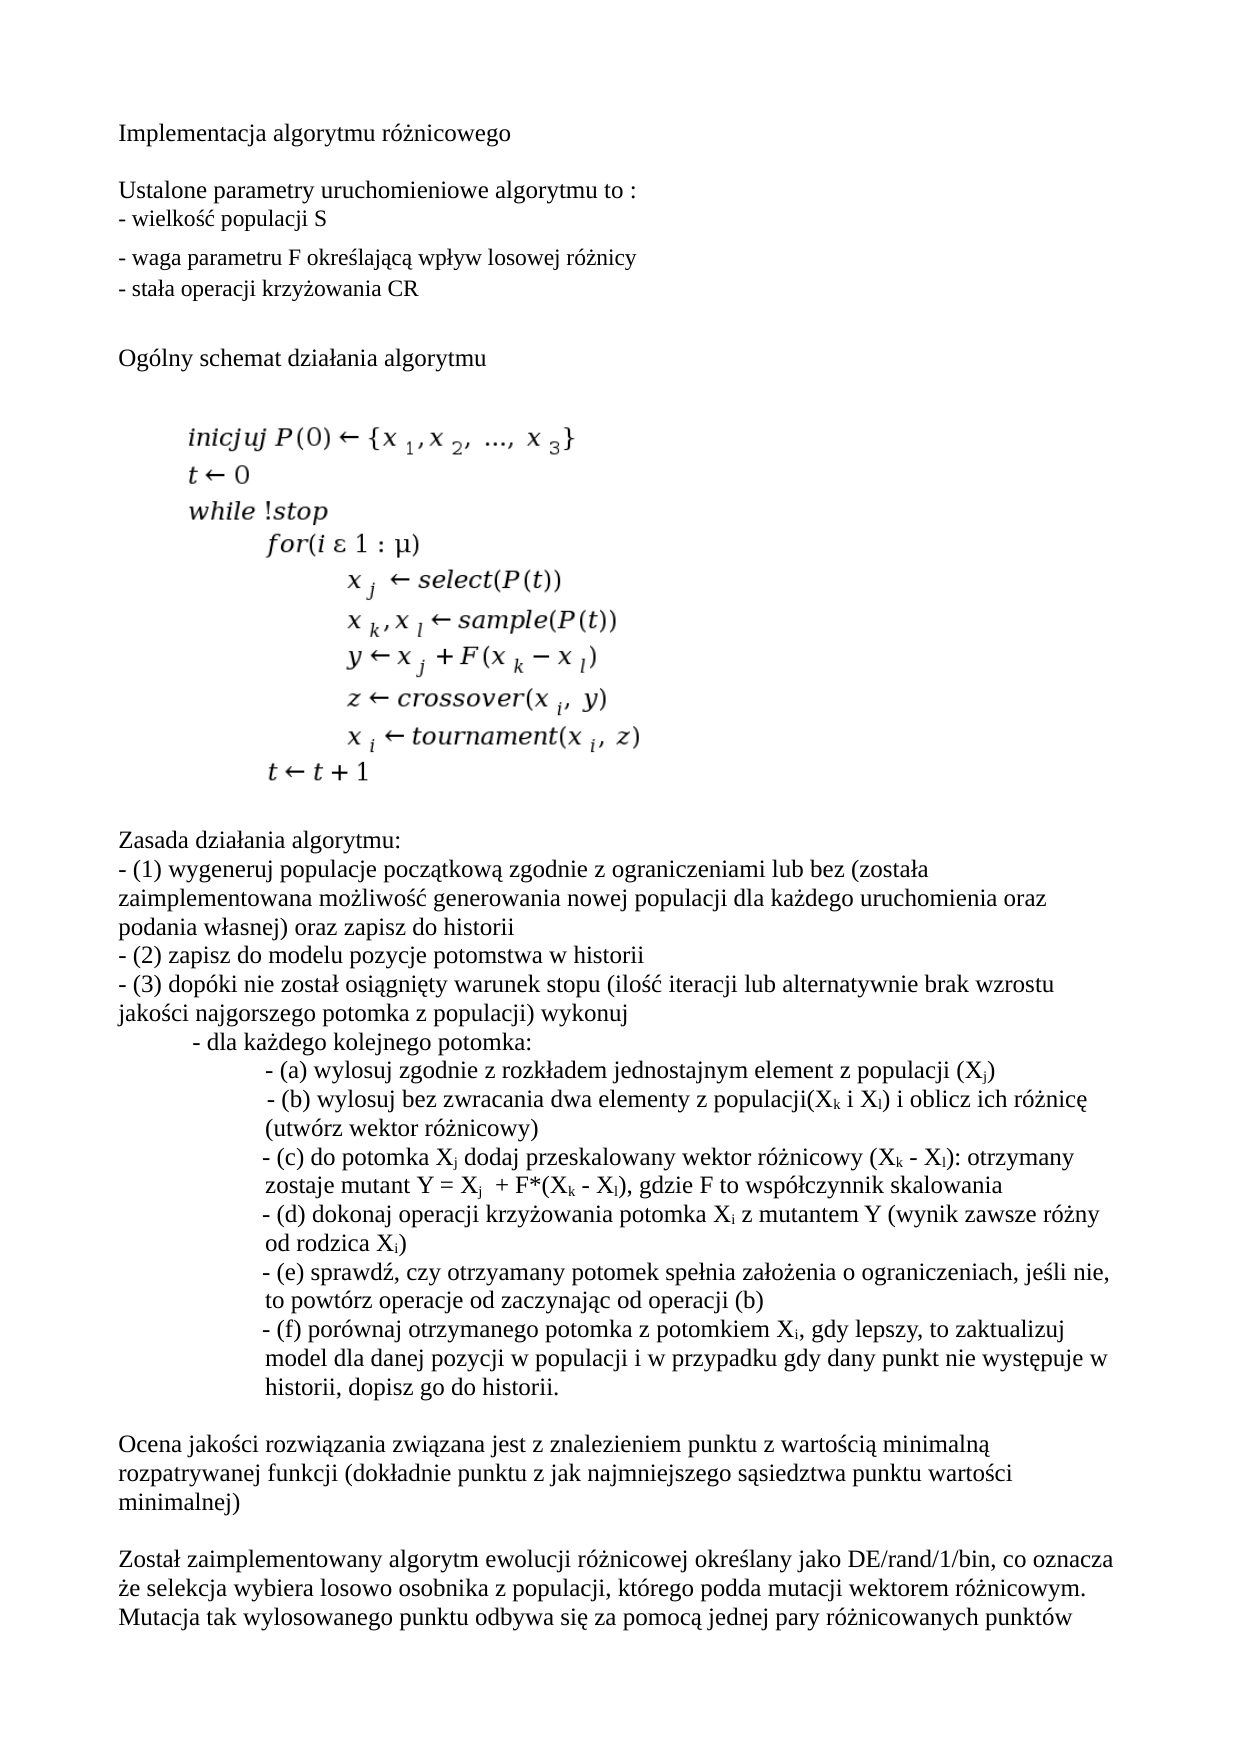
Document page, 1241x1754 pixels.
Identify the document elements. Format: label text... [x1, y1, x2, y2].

text - (c) do potomka Xj dodaj przeskalowany wektor różnicowy (Xk - Xl): otrzymany zostaje mutant Y = Xj + F*(Xk - Xl), gdzie F to współczynnik skalowania [262, 1142, 1122, 1199]
text Ustalone parametry uruchomieniowe algorytmu to : [118, 176, 1122, 204]
text - (e) sprawdź, czy otrzyamany potomek spełnia założenia o ograniczeniach, jeśli nie, to powtórz operacje od zaczynając od operacji (b) [262, 1257, 1122, 1314]
text - (d) dokonaj operacji krzyżowania potomka Xi z mutantem Y (wynik zawsze różny od rodzica Xi) [262, 1199, 1122, 1257]
text - (3) dopóki nie został osiągnięty warunek stopu (ilość iteracji lub alternatywnie brak wzrostu jakości najgorszego potomka z populacji) wykonuj [118, 969, 1122, 1027]
text - (2) zapisz do modelu pozycje potomstwa w historii [118, 940, 1122, 969]
text - waga parametru F określającą wpływ losowej różnicy [118, 244, 1122, 271]
text Ogólny schemat działania algorytmu [118, 343, 1122, 372]
text Został zaimplementowany algorytm ewolucji różnicowej określany jako DE/rand/1/bin, co oznacza że selekcja wybiera losowo osobnika z populacji, którego podda mutacji wektorem różnicowym. Mutacja tak wylosowanego punktu odbywa się za pomocą jednej pary różnicowanych punktów [118, 1544, 1122, 1630]
text - wielkość populacji S [118, 204, 1122, 231]
text - (1) wygeneruj populacje początkową zgodnie z ograniczeniami lub bez (została zaimplementowana możliwość generowania nowej populacji dla każdego uruchomienia oraz podania własnej) oraz zapisz do historii [118, 854, 1122, 940]
text - (b) wylosuj bez zwracania dwa elementy z populacji(Xk i Xl) i oblicz ich różnicę (utwórz wektor różnicowy) [265, 1084, 1122, 1142]
text Zasada działania algorytmu: [118, 372, 1122, 854]
text Implementacja algorytmu różnicowego [118, 118, 1122, 147]
text - (f) porównaj otrzymanego potomka z potomkiem Xi, gdy lepszy, to zaktualizuj model dla danej pozycji w populacji i w przypadku gdy dany punkt nie występuje w historii, dopisz go do historii. [262, 1314, 1122, 1400]
text Ocena jakości rozwiązania związana jest z znalezieniem punktu z wartością minimalną rozpatrywanej funkcji (dokładnie punktu z jak najmniejszego sąsiedztwa punktu wartości minimalnej) [118, 1429, 1122, 1515]
text - dla każdego kolejnego potomka: [118, 1027, 1122, 1055]
text - stała operacji krzyżowania CR [118, 274, 1122, 302]
text - (a) wylosuj zgodnie z rozkładem jednostajnym element z populacji (Xj) [265, 1055, 1122, 1084]
picture [127, 373, 702, 826]
